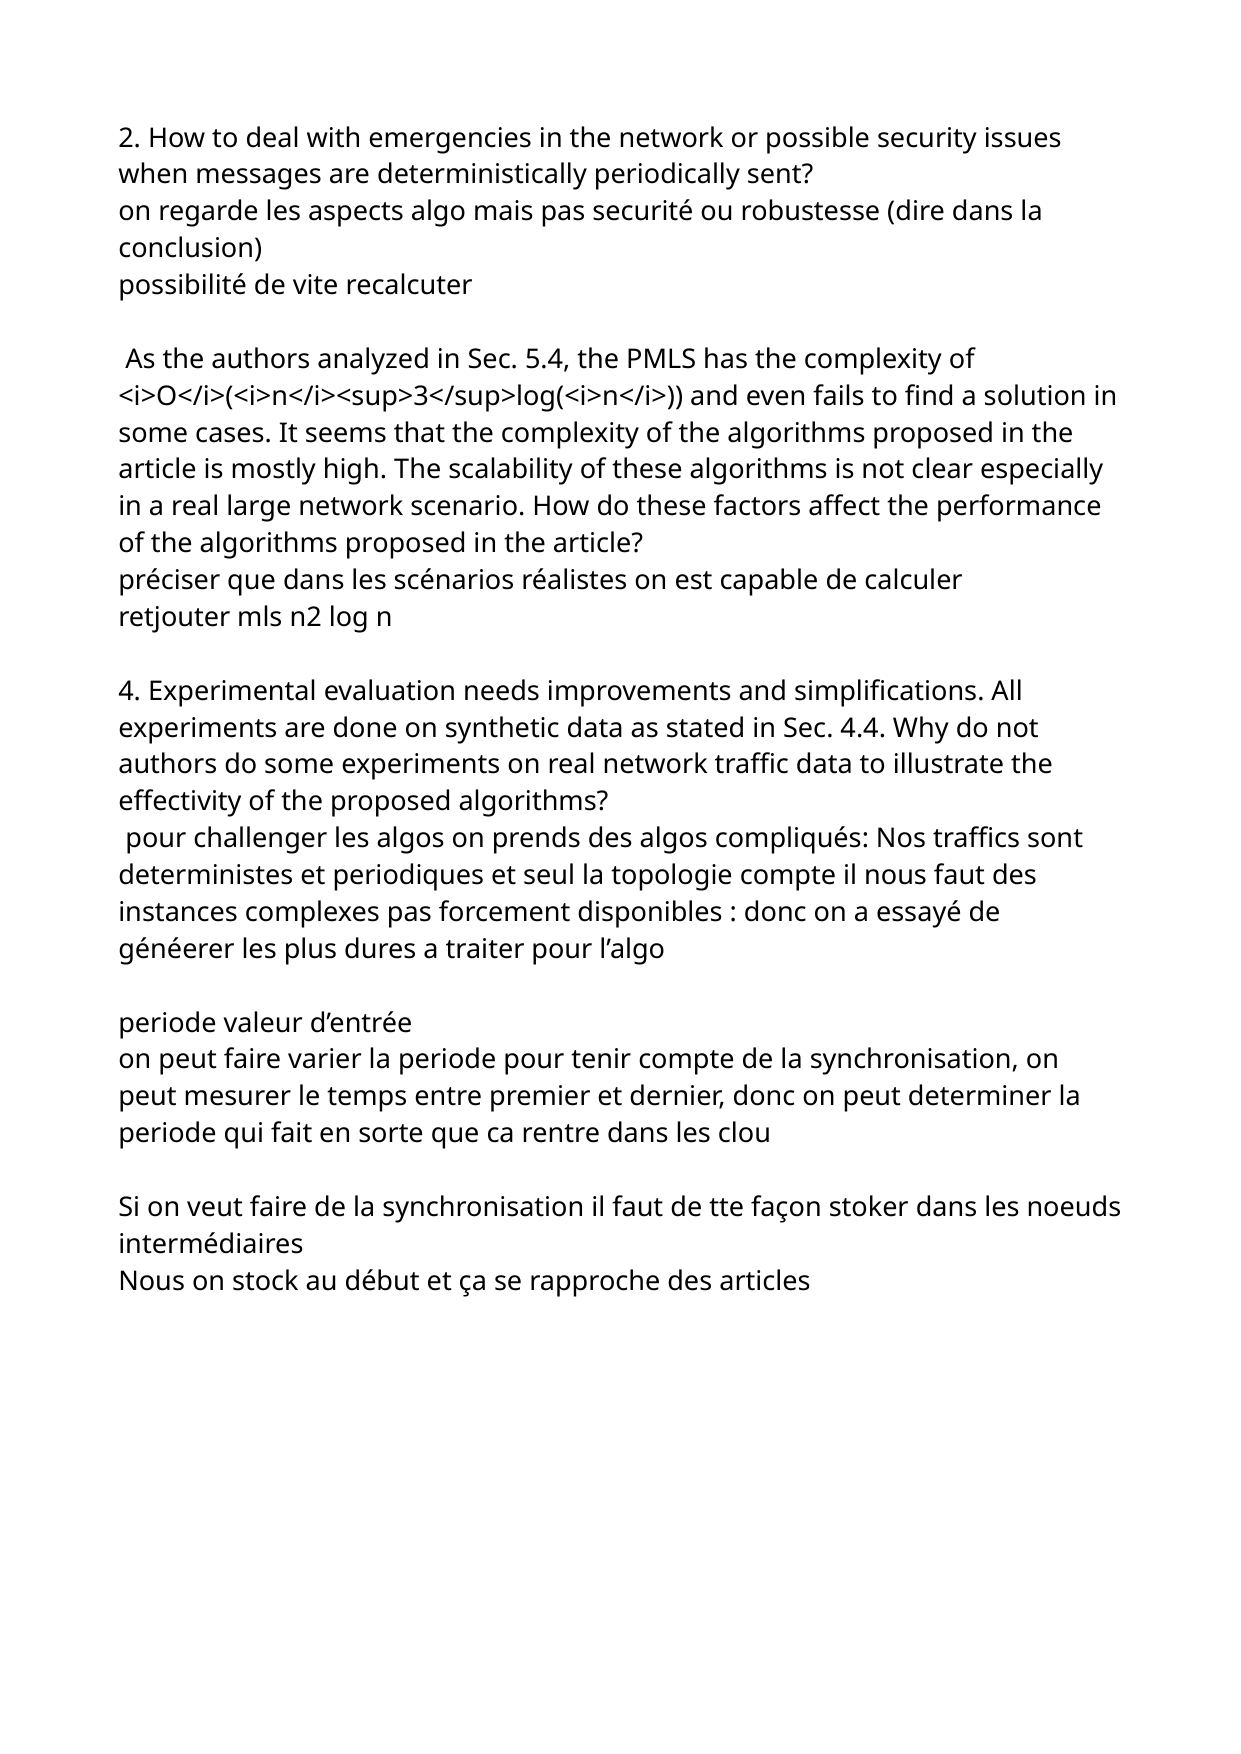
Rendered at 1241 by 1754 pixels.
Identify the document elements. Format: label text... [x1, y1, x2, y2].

text Nous on stock au début et ça se rapproche des articles [118, 1261, 1122, 1298]
text 4. Experimental evaluation needs improvements and simplifications. All experiments are done on synthetic data as stated in Sec. 4.4. Why do not authors do some experiments on real network traffic data to illustrate the effectivity of the proposed algorithms? [118, 671, 1122, 819]
text on regarde les aspects algo mais pas securité ou robustesse (dire dans la conclusion) [118, 192, 1122, 266]
text Si on veut faire de la synchronisation il faut de tte façon stoker dans les noeuds intermédiaires [118, 1187, 1122, 1261]
text pour challenger les algos on prends des algos compliqués: Nos traffics sont deterministes et periodiques et seul la topologie compte il nous faut des instances complexes pas forcement disponibles : donc on a essayé de généerer les plus dures a traiter pour l’algo [118, 819, 1122, 966]
text retjouter mls n2 log n [118, 597, 1122, 634]
text 2. How to deal with emergencies in the network or possible security issues when messages are deterministically periodically sent? [118, 118, 1122, 192]
text préciser que dans les scénarios réalistes on est capable de calculer [118, 561, 1122, 597]
text on peut faire varier la periode pour tenir compte de la synchronisation, on peut mesurer le temps entre premier et dernier, donc on peut determiner la periode qui fait en sorte que ca rentre dans les clou [118, 1040, 1122, 1151]
text possibilité de vite recalcuter [118, 266, 1122, 302]
text periode valeur d’entrée [118, 1003, 1122, 1040]
text As the authors analyzed in Sec. 5.4, the PMLS has the complexity of <i>O</i>(<i>n</i><sup>3</sup>log(<i>n</i>)) and even fails to find a solution in some cases. It seems that the complexity of the algorithms proposed in the article is mostly high. The scalability of these algorithms is not clear especially in a real large network scenario. How do these factors affect the performance of the algorithms proposed in the article? [118, 339, 1122, 561]
